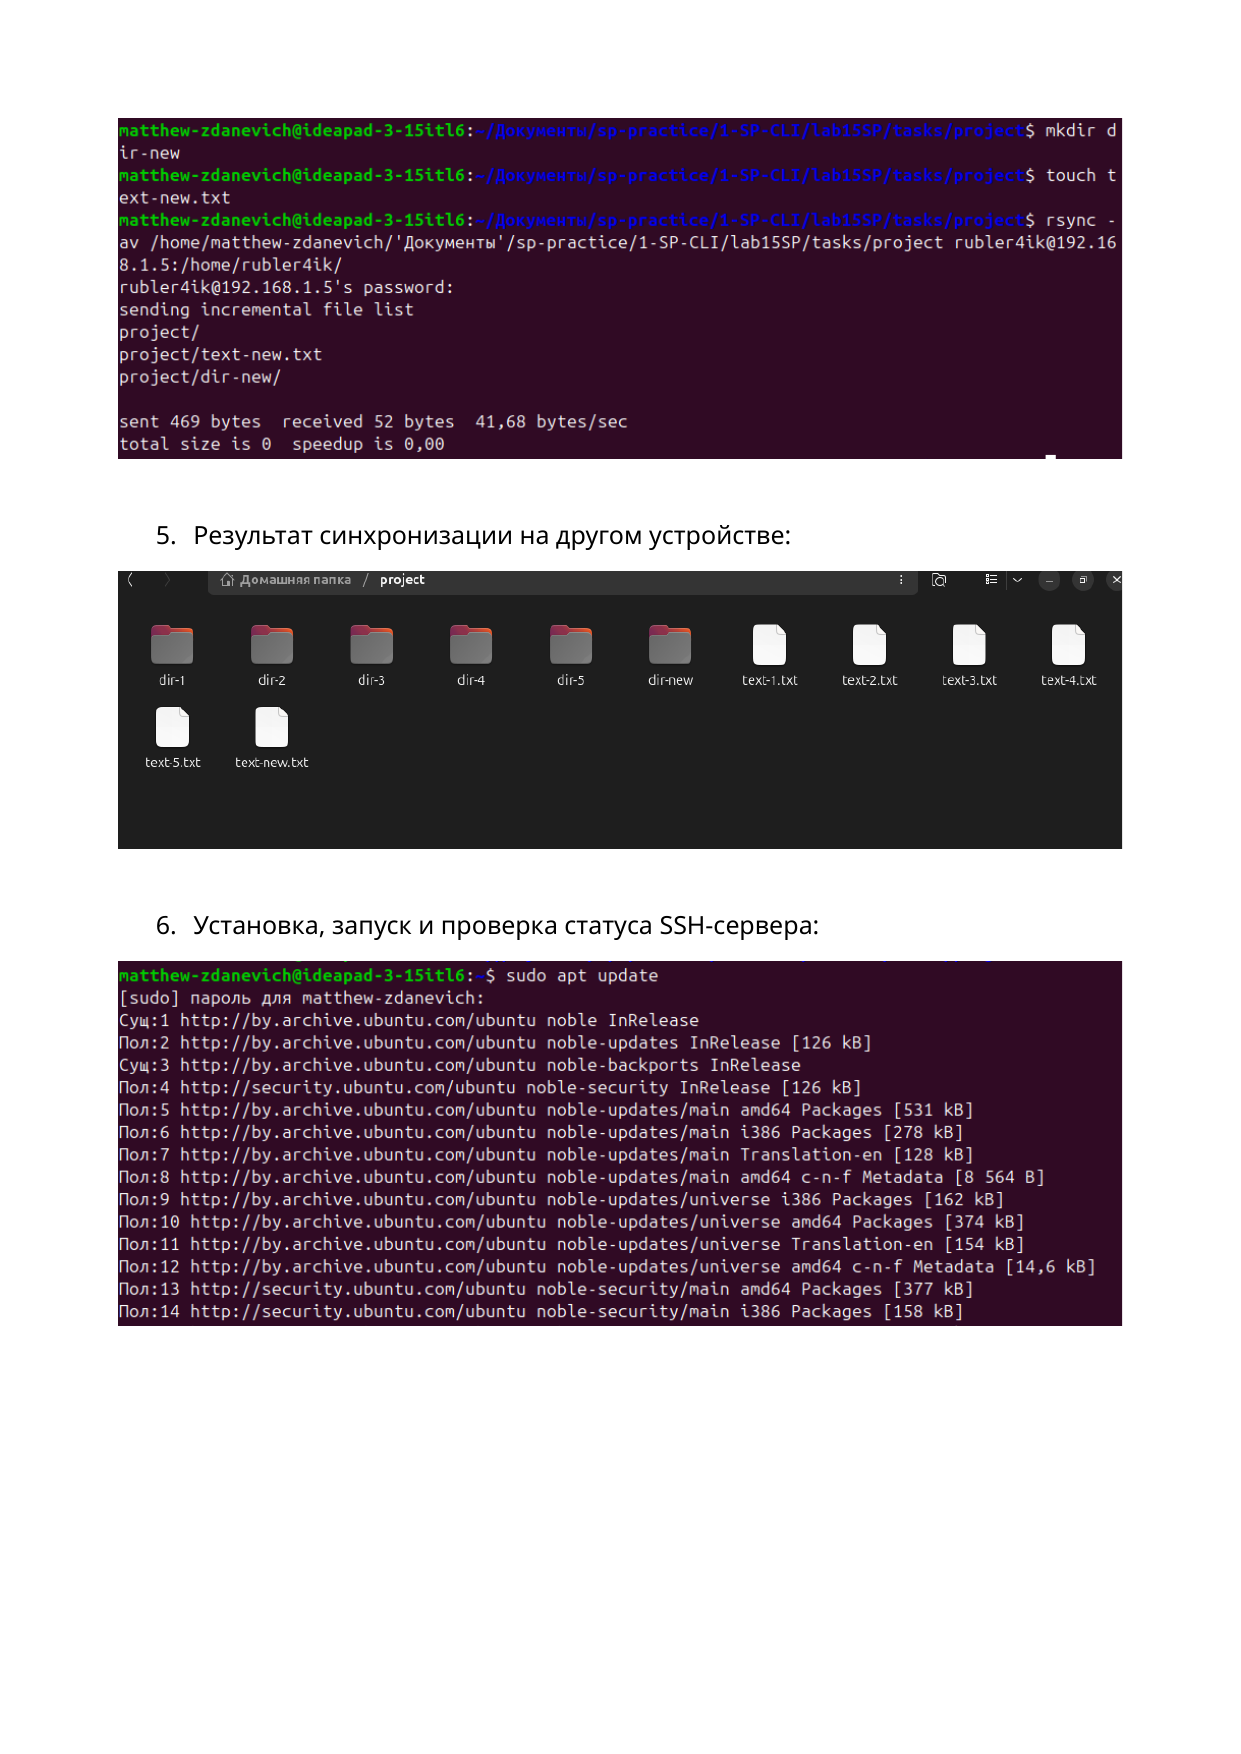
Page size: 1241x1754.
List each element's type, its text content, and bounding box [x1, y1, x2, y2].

list Установка, запуск и проверка статуса SSH-сервера: [156, 908, 1122, 942]
picture [118, 571, 1123, 849]
picture [118, 961, 1123, 1326]
picture [118, 118, 1123, 459]
list Результат синхронизации на другом устройстве: [156, 518, 1122, 552]
